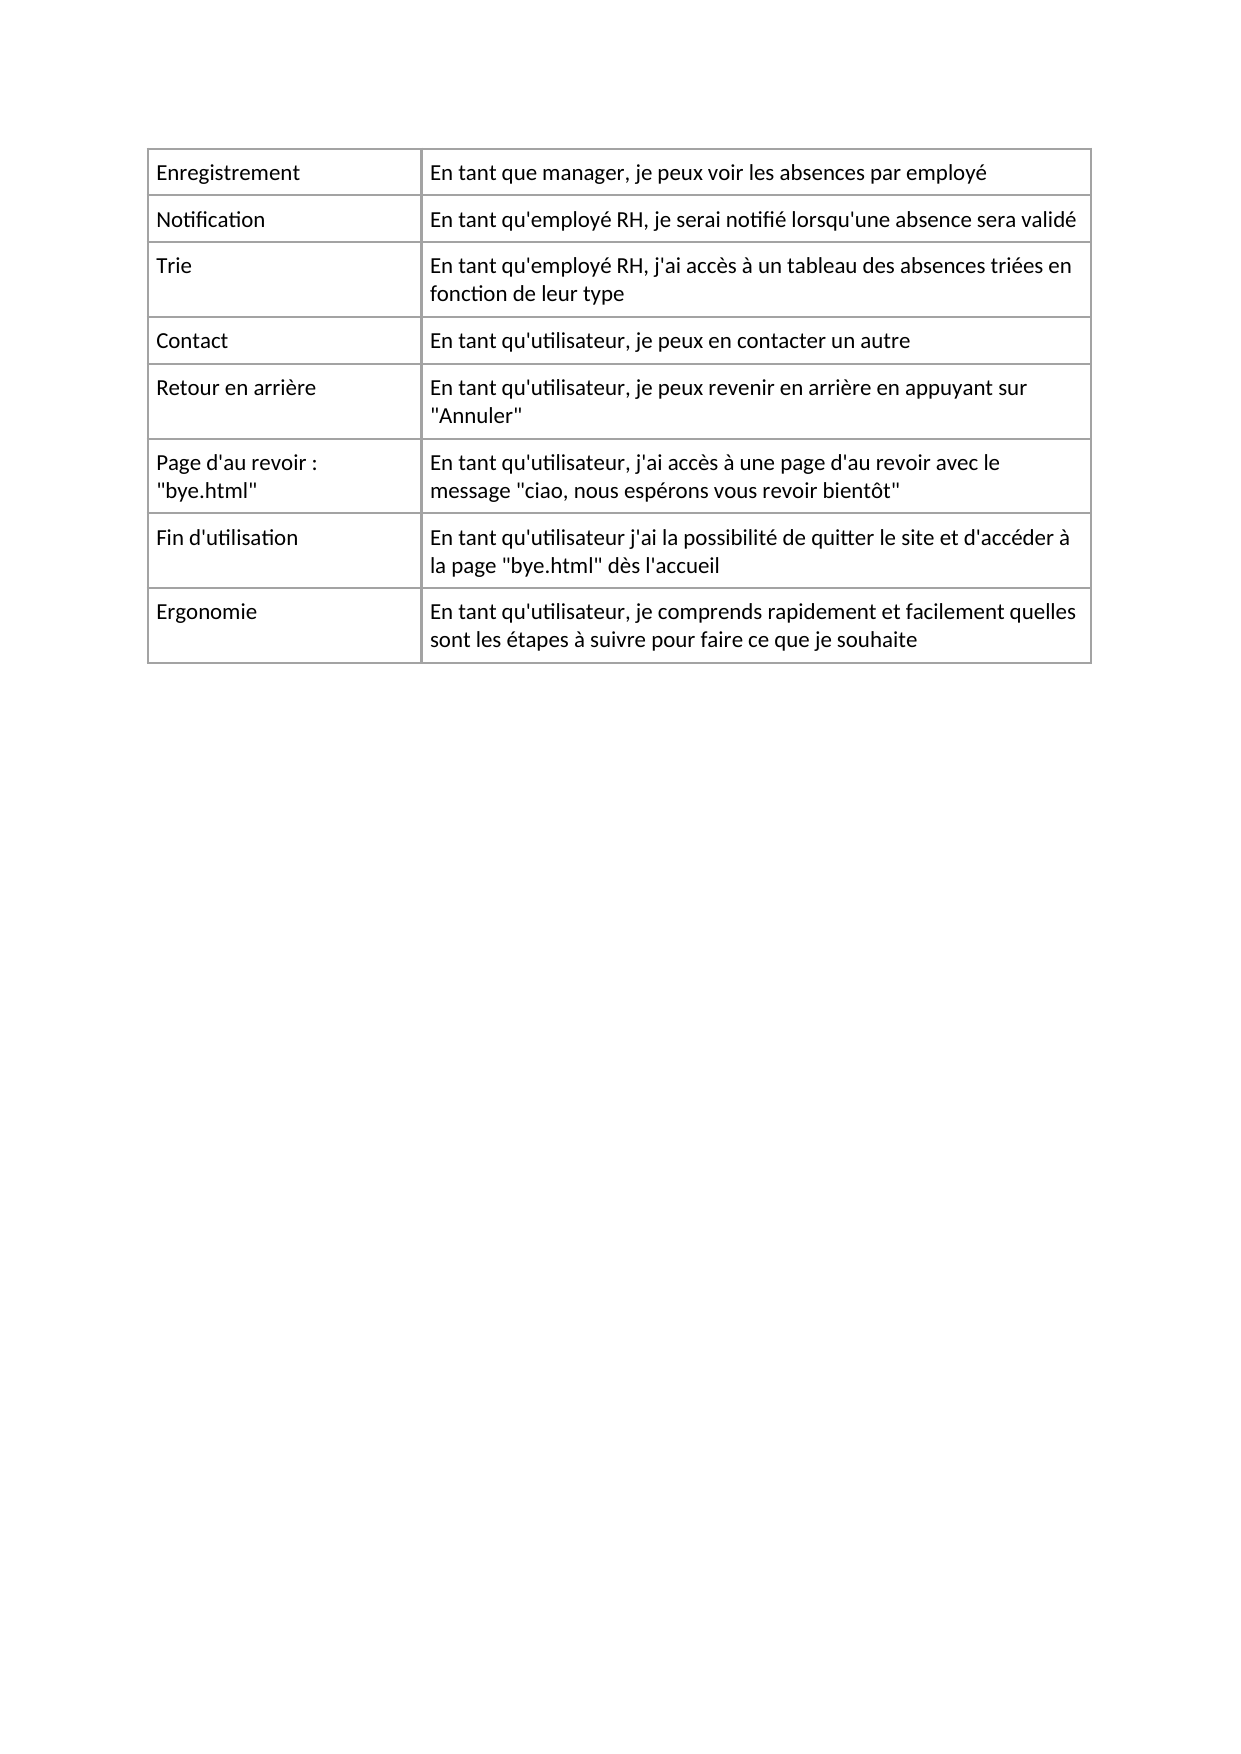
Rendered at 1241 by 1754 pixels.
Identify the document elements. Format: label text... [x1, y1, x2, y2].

table_cell Page d'au revoir : "bye.html" [149, 440, 420, 512]
table_cell En tant qu'employé RH, j'ai accès à un tableau des absences triées en fonction de leur type [423, 243, 1090, 316]
table_cell En tant qu'utilisateur, je peux en contacter un autre [423, 318, 1090, 363]
table_cell Retour en arrière [149, 365, 420, 437]
table_cell Contact [149, 318, 420, 363]
table_cell En tant qu'utilisateur, je comprends rapidement et facilement quelles sont les étapes à suivre pour faire ce que je souhaite [423, 589, 1090, 662]
table_cell En tant qu'utilisateur, j'ai accès à une page d'au revoir avec le message "ciao, nous espérons vous revoir bientôt" [423, 440, 1090, 512]
table_cell Ergonomie [149, 589, 420, 662]
table_cell Enregistrement [149, 150, 420, 194]
table_cell En tant qu'employé RH, je serai notifié lorsqu'une absence sera validé [423, 196, 1090, 241]
table_cell Notification [149, 196, 420, 241]
table_cell Trie [149, 243, 420, 316]
table_cell Fin d'utilisation [149, 514, 420, 587]
table_cell En tant qu'utilisateur, je peux revenir en arrière en appuyant sur "Annuler" [423, 365, 1090, 437]
table_cell En tant qu'utilisateur j'ai la possibilité de quitter le site et d'accéder à la page "bye.html" dès l'accueil [423, 514, 1090, 587]
table_cell En tant que manager, je peux voir les absences par employé [423, 150, 1090, 194]
